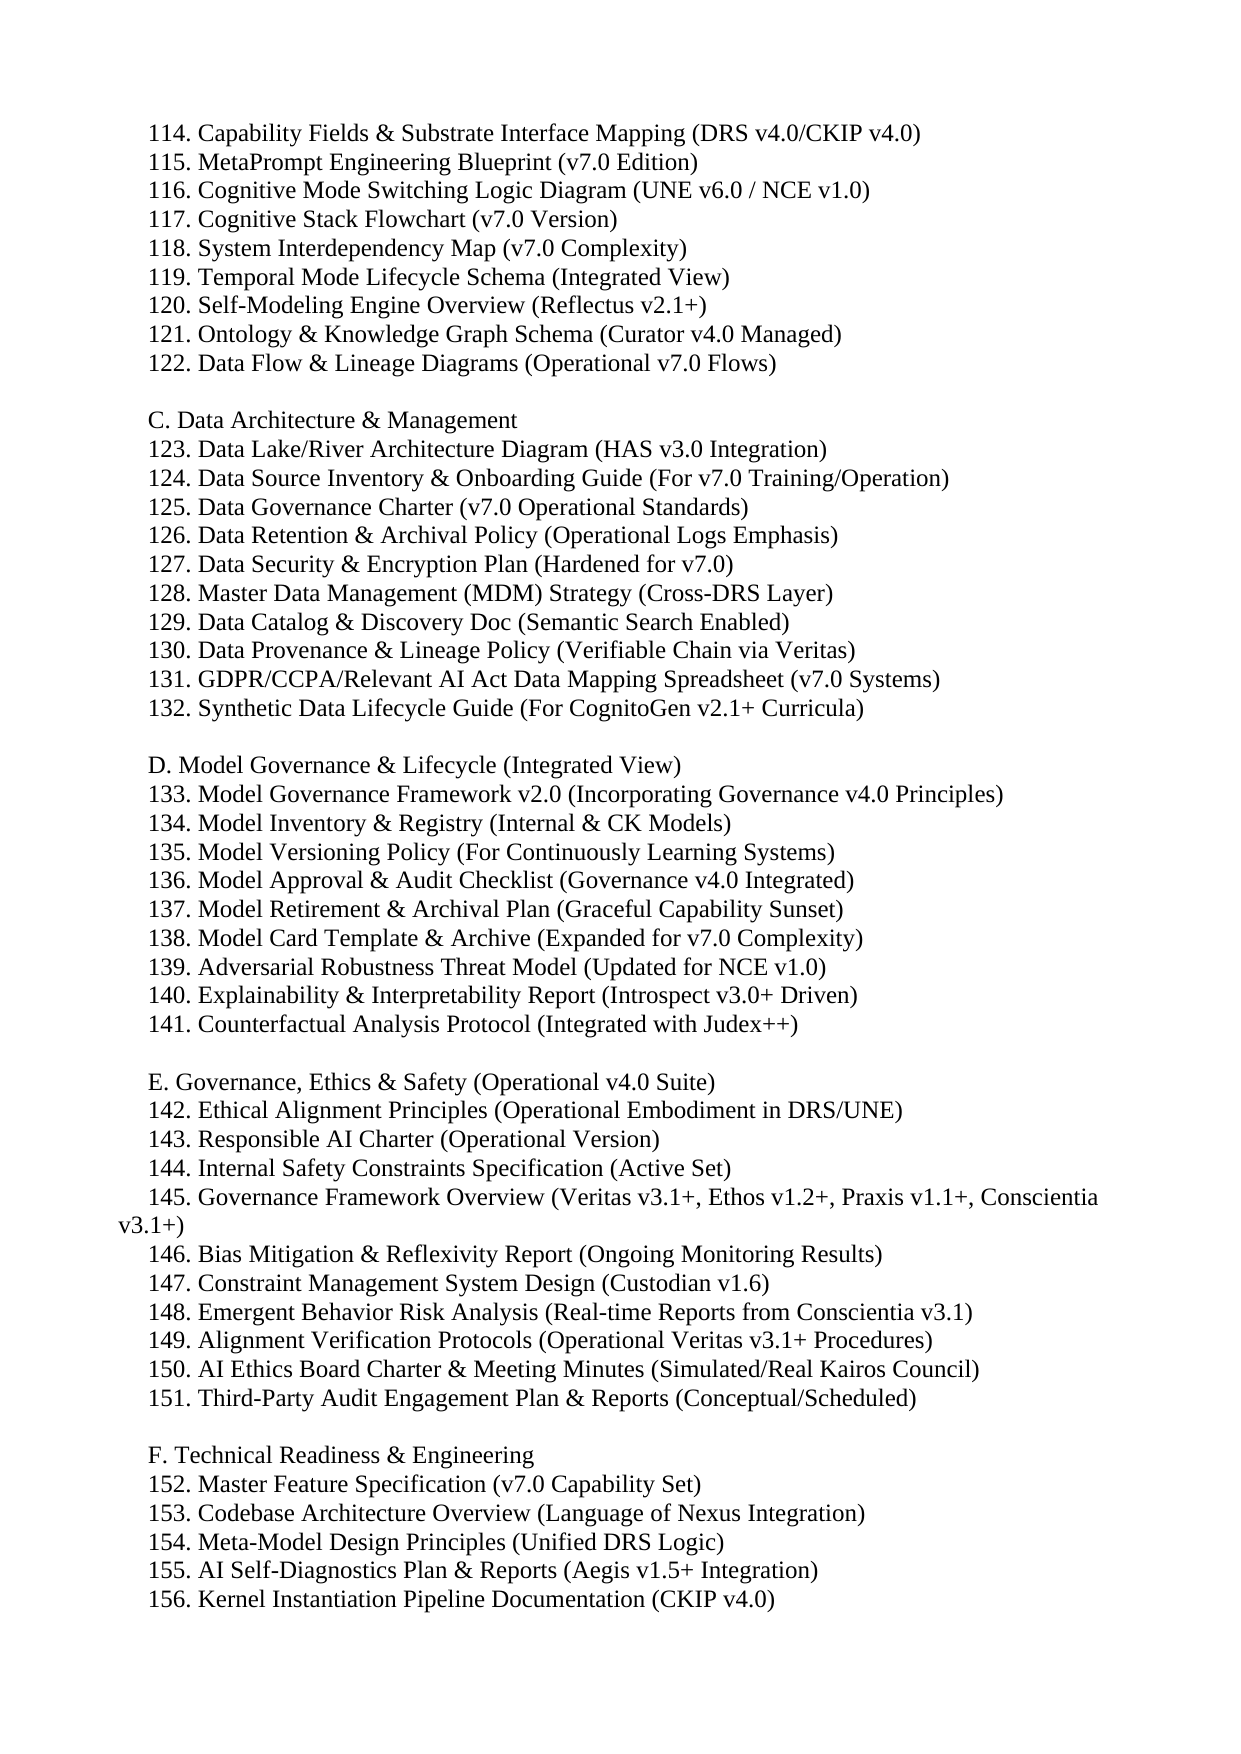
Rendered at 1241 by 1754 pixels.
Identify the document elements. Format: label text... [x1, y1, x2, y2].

text C. Data Architecture & Management [118, 406, 1122, 434]
text 139. Adversarial Robustness Threat Model (Updated for NCE v1.0) [118, 952, 1122, 981]
text 156. Kernel Instantiation Pipeline Documentation (CKIP v4.0) [118, 1584, 1122, 1613]
text 119. Temporal Mode Lifecycle Schema (Integrated View) [118, 262, 1122, 291]
text 129. Data Catalog & Discovery Doc (Semantic Search Enabled) [118, 607, 1122, 636]
text 118. System Interdependency Map (v7.0 Complexity) [118, 233, 1122, 262]
text 115. MetaPrompt Engineering Blueprint (v7.0 Edition) [118, 147, 1122, 176]
text 122. Data Flow & Lineage Diagrams (Operational v7.0 Flows) [118, 348, 1122, 377]
text 128. Master Data Management (MDM) Strategy (Cross-DRS Layer) [118, 578, 1122, 607]
text 151. Third-Party Audit Engagement Plan & Reports (Conceptual/Scheduled) [118, 1383, 1122, 1412]
text 135. Model Versioning Policy (For Continuously Learning Systems) [118, 837, 1122, 866]
text 152. Master Feature Specification (v7.0 Capability Set) [118, 1469, 1122, 1498]
text 120. Self-Modeling Engine Overview (Reflectus v2.1+) [118, 291, 1122, 319]
text 116. Cognitive Mode Switching Logic Diagram (UNE v6.0 / NCE v1.0) [118, 176, 1122, 204]
text 121. Ontology & Knowledge Graph Schema (Curator v4.0 Managed) [118, 319, 1122, 348]
text E. Governance, Ethics & Safety (Operational v4.0 Suite) [118, 1067, 1122, 1096]
text 114. Capability Fields & Substrate Interface Mapping (DRS v4.0/CKIP v4.0) [118, 118, 1122, 147]
text 123. Data Lake/River Architecture Diagram (HAS v3.0 Integration) [118, 434, 1122, 463]
text 149. Alignment Verification Protocols (Operational Veritas v3.1+ Procedures) [118, 1326, 1122, 1354]
text 127. Data Security & Encryption Plan (Hardened for v7.0) [118, 549, 1122, 578]
text 137. Model Retirement & Archival Plan (Graceful Capability Sunset) [118, 894, 1122, 923]
text 148. Emergent Behavior Risk Analysis (Real-time Reports from Conscientia v3.1) [118, 1297, 1122, 1326]
text 142. Ethical Alignment Principles (Operational Embodiment in DRS/UNE) [118, 1096, 1122, 1124]
text 143. Responsible AI Charter (Operational Version) [118, 1124, 1122, 1153]
text 132. Synthetic Data Lifecycle Guide (For CognitoGen v2.1+ Curricula) [118, 693, 1122, 722]
text 136. Model Approval & Audit Checklist (Governance v4.0 Integrated) [118, 866, 1122, 894]
text 153. Codebase Architecture Overview (Language of Nexus Integration) [118, 1498, 1122, 1527]
text 146. Bias Mitigation & Reflexivity Report (Ongoing Monitoring Results) [118, 1239, 1122, 1268]
text 138. Model Card Template & Archive (Expanded for v7.0 Complexity) [118, 923, 1122, 952]
text 130. Data Provenance & Lineage Policy (Verifiable Chain via Veritas) [118, 636, 1122, 664]
text D. Model Governance & Lifecycle (Integrated View) [118, 751, 1122, 779]
text 147. Constraint Management System Design (Custodian v1.6) [118, 1268, 1122, 1297]
text 117. Cognitive Stack Flowchart (v7.0 Version) [118, 204, 1122, 233]
text 125. Data Governance Charter (v7.0 Operational Standards) [118, 492, 1122, 521]
text 124. Data Source Inventory & Onboarding Guide (For v7.0 Training/Operation) [118, 463, 1122, 492]
text 134. Model Inventory & Registry (Internal & CK Models) [118, 808, 1122, 837]
text 150. AI Ethics Board Charter & Meeting Minutes (Simulated/Real Kairos Council) [118, 1354, 1122, 1383]
text 141. Counterfactual Analysis Protocol (Integrated with Judex++) [118, 1009, 1122, 1038]
text 144. Internal Safety Constraints Specification (Active Set) [118, 1153, 1122, 1182]
text 126. Data Retention & Archival Policy (Operational Logs Emphasis) [118, 521, 1122, 549]
text F. Technical Readiness & Engineering [118, 1441, 1122, 1469]
text 154. Meta-Model Design Principles (Unified DRS Logic) [118, 1527, 1122, 1556]
text 131. GDPR/CCPA/Relevant AI Act Data Mapping Spreadsheet (v7.0 Systems) [118, 664, 1122, 693]
text 145. Governance Framework Overview (Veritas v3.1+, Ethos v1.2+, Praxis v1.1+, Conscientia v3.1+) [118, 1182, 1122, 1239]
text 155. AI Self-Diagnostics Plan & Reports (Aegis v1.5+ Integration) [118, 1556, 1122, 1584]
text 140. Explainability & Interpretability Report (Introspect v3.0+ Driven) [118, 981, 1122, 1009]
text 133. Model Governance Framework v2.0 (Incorporating Governance v4.0 Principles) [118, 779, 1122, 808]
